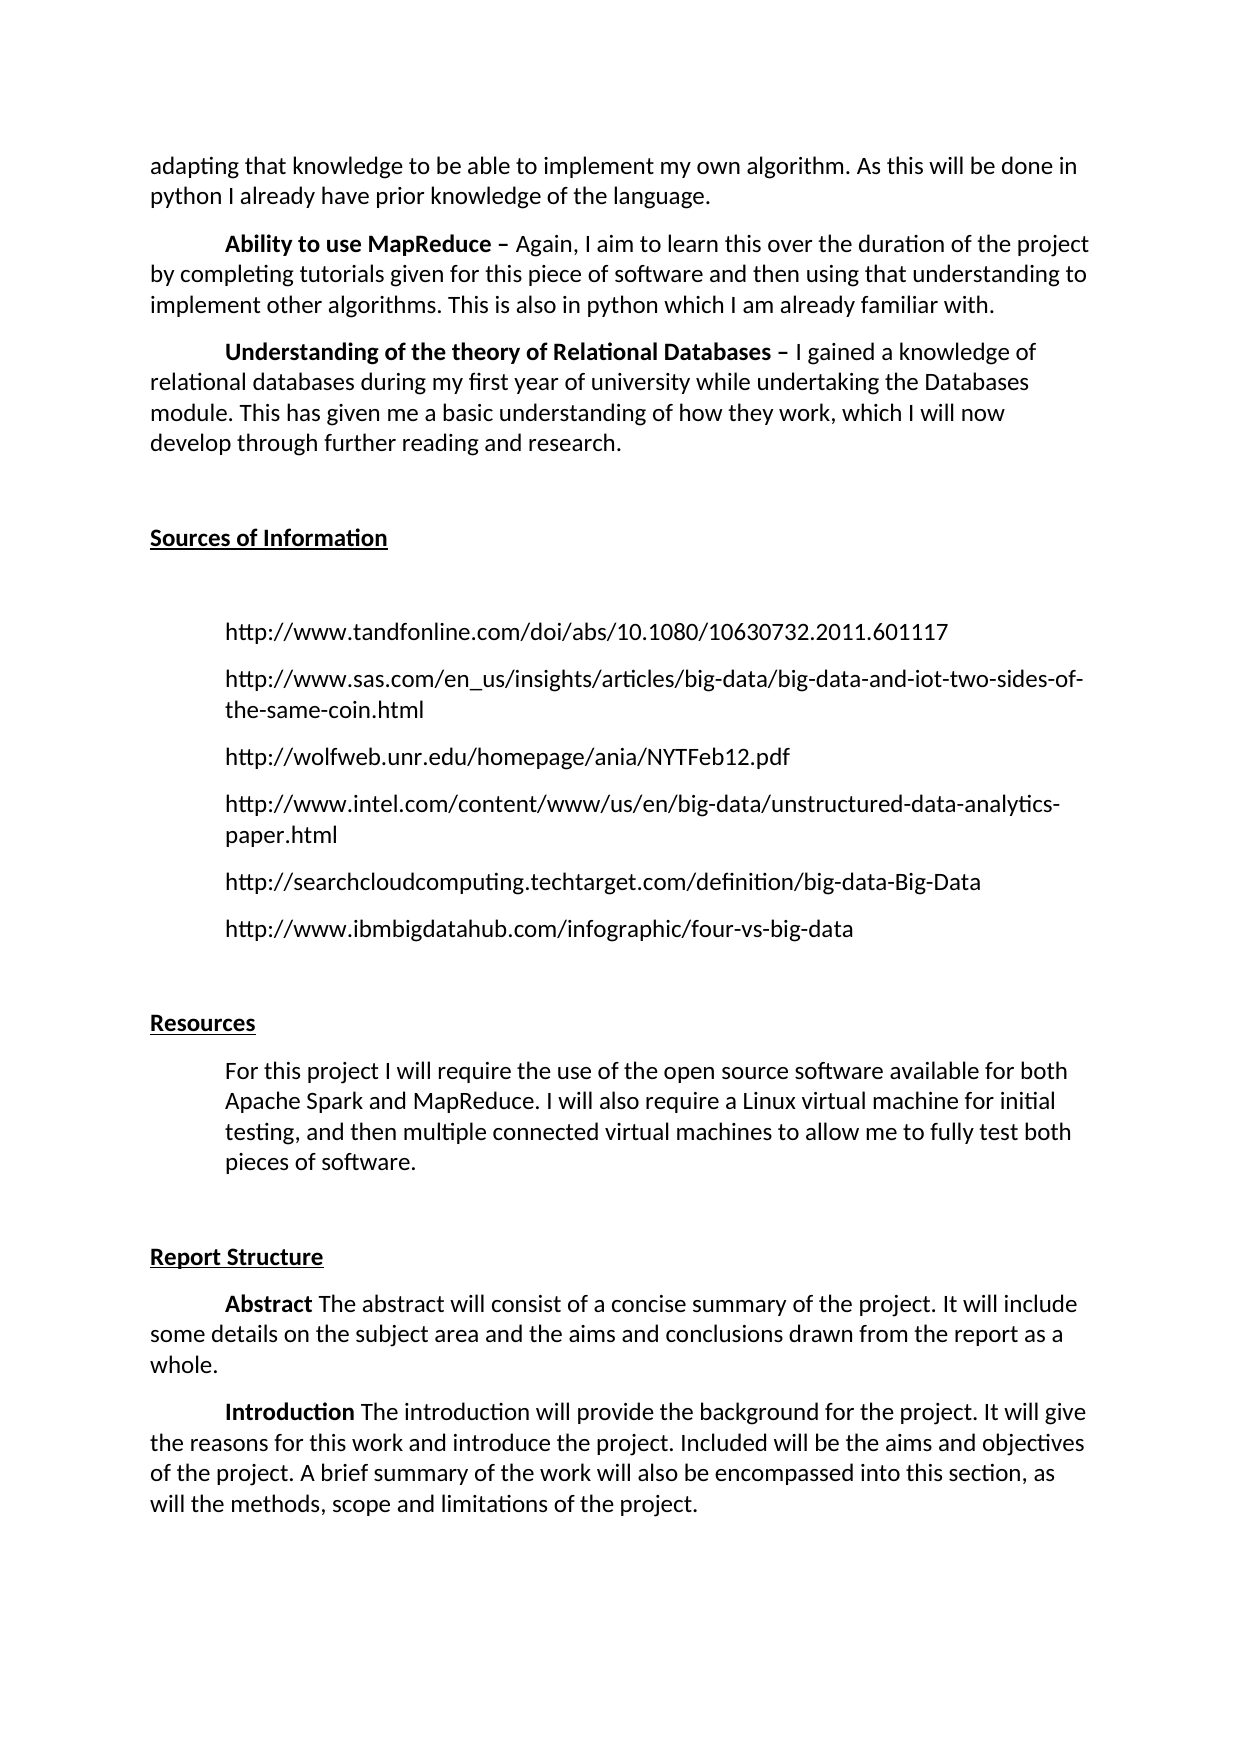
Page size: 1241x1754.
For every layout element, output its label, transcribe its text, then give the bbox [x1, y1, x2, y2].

list http://searchcloudcomputing.techtarget.com/definition/big-data-Big-Data [225, 866, 1090, 897]
text Understanding of the theory of Relational Databases – I gained a knowledge of relational databases during my first year of university while undertaking the Databases module. This has given me a basic understanding of how they work, which I will now develop through further reading and research. [150, 336, 1090, 458]
list http://wolfweb.unr.edu/homepage/ania/NYTFeb12.pdf [225, 741, 1090, 772]
list http://www.sas.com/en_us/insights/articles/big-data/big-data-and-iot-two-sides-of-the-same-coin.html [225, 663, 1090, 724]
list http://www.ibmbigdatahub.com/infographic/four-vs-big-data [225, 913, 1090, 944]
text Sources of Information [150, 522, 1090, 552]
text Report Structure [150, 1241, 1090, 1271]
text Ability to use MapReduce – Again, I aim to learn this over the duration of the project by completing tutorials given for this piece of software and then using that understanding to implement other algorithms. This is also in python which I am already familiar with. [150, 228, 1090, 319]
text Abstract The abstract will consist of a concise summary of the project. It will include some details on the subject area and the aims and conclusions drawn from the report as a whole. [150, 1288, 1090, 1379]
list http://www.tandfonline.com/doi/abs/10.1080/10630732.2011.601117 [225, 616, 1090, 647]
text adapting that knowledge to be able to implement my own algorithm. As this will be done in python I already have prior knowledge of the language. [150, 150, 1090, 211]
text Resources [150, 1008, 1090, 1038]
list http://www.intel.com/content/www/us/en/big-data/unstructured-data-analytics-paper.html [225, 788, 1090, 849]
list For this project I will require the use of the open source software available for both Apache Spark and MapReduce. I will also require a Linux virtual machine for initial testing, and then multiple connected virtual machines to allow me to fully test both pieces of software. [225, 1055, 1090, 1177]
text Introduction The introduction will provide the background for the project. It will give the reasons for this work and introduce the project. Included will be the aims and objectives of the project. A brief summary of the work will also be encompassed into this section, as will the methods, scope and limitations of the project. [150, 1396, 1090, 1518]
